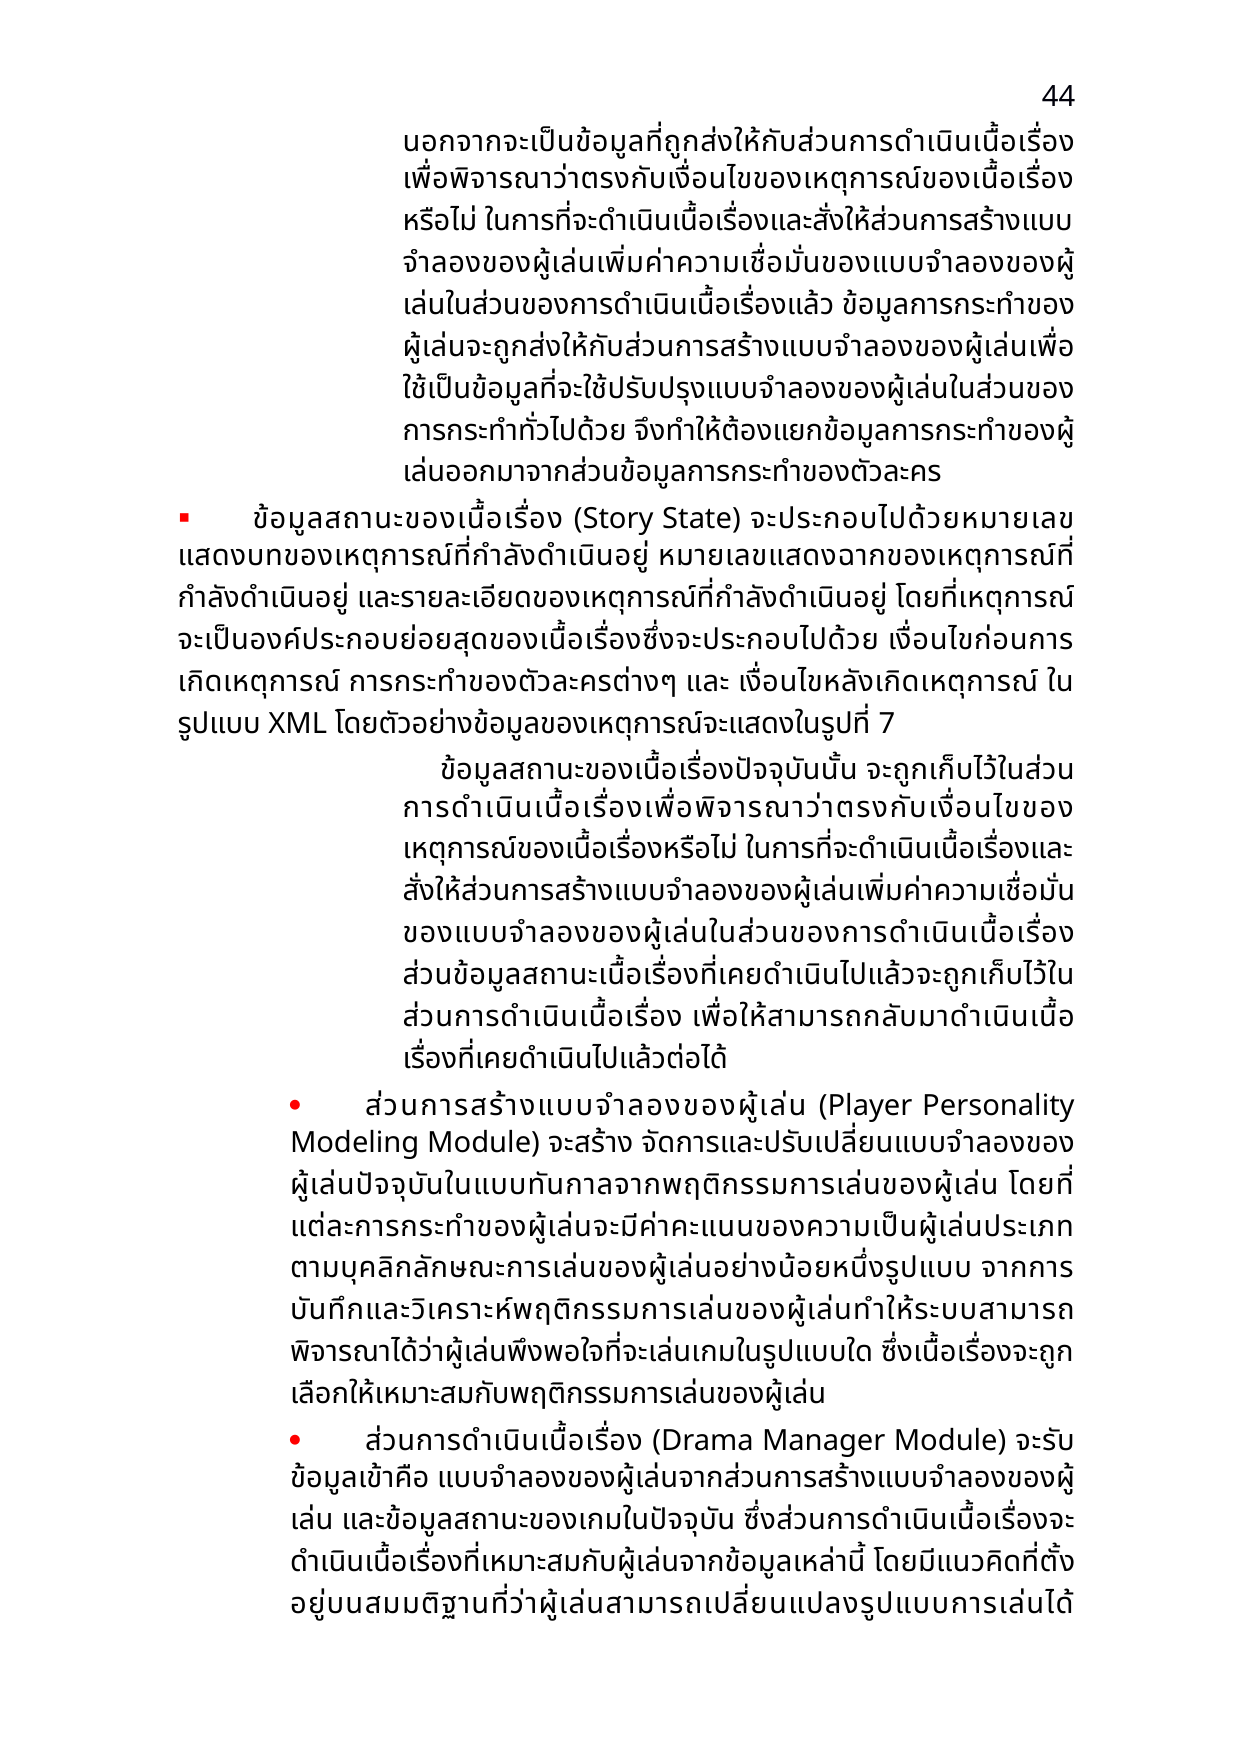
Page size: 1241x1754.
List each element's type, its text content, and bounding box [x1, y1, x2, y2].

text ข้อมูลสถานะของเนื้อเรื่องปัจจุบันนั้น จะถูกเก็บไว้ในส่วนการดำเนินเนื้อเรื่องเพื่อพิจารณาว่าตรงกับเงื่อนไขของเหตุการณ์ของเนื้อเรื่องหรือไม่ ในการที่จะดำเนินเนื้อเรื่องและสั่งให้ส่วนการสร้างแบบจำลองของผู้เล่นเพิ่มค่าความเชื่อมั่นของแบบจำลองของผู้เล่นในส่วนของการดำเนินเนื้อเรื่อง ส่วนข้อมูลสถานะเนื้อเรื่องที่เคยดำเนินไปแล้วจะถูกเก็บไว้ในส่วนการดำเนินเนื้อเรื่อง เพื่อให้สามารถกลับมาดำเนินเนื้อเรื่องที่เคยดำเนินไปแล้วต่อได้ [402, 746, 1075, 1081]
list ข้อมูลสถานะของเนื้อเรื่อง (Story State) จะประกอบไปด้วยหมายเลขแสดงบทของเหตุการณ์ที่กำลังดำเนินอยู่ หมายเลขแสดงฉากของเหตุการณ์ที่กำลังดำเนินอยู่ และรายละเอียดของเหตุการณ์ที่กำลังดำเนินอยู่ โดยที่เหตุการณ์ จะเป็นองค์ประกอบย่อยสุดของเนื้อเรื่องซึ่งจะประกอบไปด้วย เงื่อนไขก่อนการเกิดเหตุการณ์ การกระทำของตัวละครต่างๆ และ เงื่อนไขหลังเกิดเหตุการณ์ ในรูปแบบ XML โดยตัวอย่างข้อมูลของเหตุการณ์จะแสดงในรูปที่ 7 [177, 495, 1075, 746]
list ส่วนการสร้างแบบจำลองของผู้เล่น (Player Personality Modeling Module) จะสร้าง จัดการและปรับเปลี่ยนแบบจำลองของผู้เล่นปัจจุบันในแบบทันกาลจากพฤติกรรมการเล่นของผู้เล่น โดยที่แต่ละการกระทำของผู้เล่นจะมีค่าคะแนนของความเป็นผู้เล่นประเภทตามบุคลิกลักษณะการเล่นของผู้เล่นอย่างน้อยหนึ่งรูปแบบ จากการบันทึกและวิเคราะห์พฤติกรรมการเล่นของผู้เล่นทำให้ระบบสามารถพิจารณาได้ว่าผู้เล่นพึงพอใจที่จะเล่นเกมในรูปแบบใด ซึ่งเนื้อเรื่องจะถูกเลือกให้เหมาะสมกับพฤติกรรมการเล่นของผู้เล่น [290, 1081, 1075, 1417]
text นอกจากจะเป็นข้อมูลที่ถูกส่งให้กับส่วนการดำเนินเนื้อเรื่องเพื่อพิจารณาว่าตรงกับเงื่อนไขของเหตุการณ์ของเนื้อเรื่องหรือไม่ ในการที่จะดำเนินเนื้อเรื่องและสั่งให้ส่วนการสร้างแบบจำลองของผู้เล่นเพิ่มค่าความเชื่อมั่นของแบบจำลองของผู้เล่นในส่วนของการดำเนินเนื้อเรื่องแล้ว ข้อมูลการกระทำของผู้เล่นจะถูกส่งให้กับส่วนการสร้างแบบจำลองของผู้เล่นเพื่อใช้เป็นข้อมูลที่จะใช้ปรับปรุงแบบจำลองของผู้เล่นในส่วนของการกระทำทั่วไปด้วย จึงทำให้ต้องแยกข้อมูลการกระทำของผู้เล่นออกมาจากส่วนข้อมูลการกระทำของตัวละคร [402, 118, 1075, 495]
list ส่วนการดำเนินเนื้อเรื่อง (Drama Manager Module) จะรับข้อมูลเข้าคือ แบบจำลองของผู้เล่นจากส่วนการสร้างแบบจำลองของผู้เล่น และข้อมูลสถานะของเกมในปัจจุบัน ซึ่งส่วนการดำเนินเนื้อเรื่องจะดำเนินเนื้อเรื่องที่เหมาะสมกับผู้เล่นจากข้อมูลเหล่านี้ โดยมีแนวคิดที่ตั้งอยู่บนสมมติฐานที่ว่าผู้เล่นสามารถเปลี่ยนแปลงรูปแบบการเล่นได้ [290, 1417, 1075, 1626]
